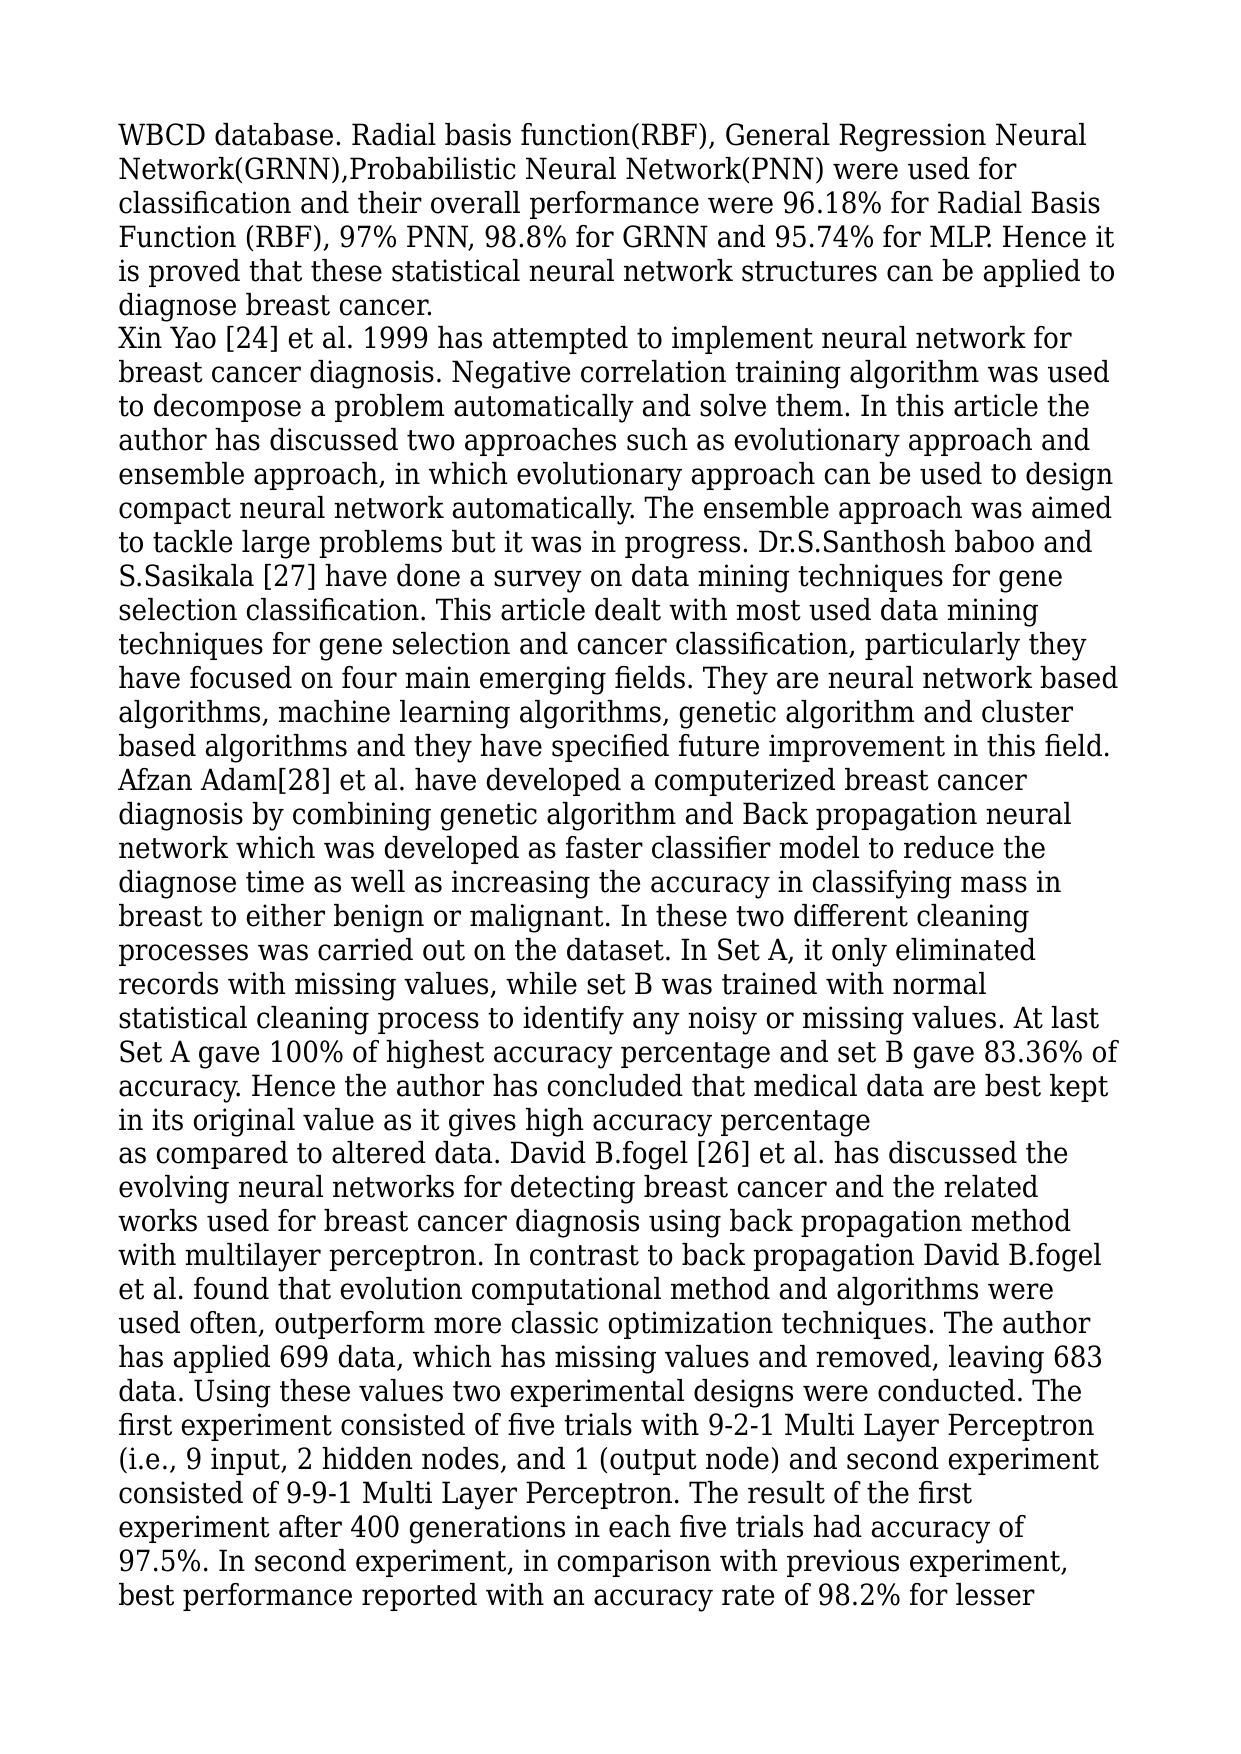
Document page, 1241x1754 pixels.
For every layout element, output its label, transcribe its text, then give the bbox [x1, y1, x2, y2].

text as compared to altered data. David B.fogel [26] et al. has discussed the evolving neural networks for detecting breast cancer and the related works used for breast cancer diagnosis using back propagation method with multilayer perceptron. In contrast to back propagation David B.fogel et al. found that evolution computational method and algorithms were used often, outperform more classic optimization techniques. The author has applied 699 data, which has missing values and removed, leaving 683 data. Using these values two experimental designs were conducted. The first experiment consisted of five trials with 9-2-1 Multi Layer Perceptron (i.e., 9 input, 2 hidden nodes, and 1 (output node) and second experiment consisted of 9-9-1 Multi Layer Perceptron. The result of the first experiment after 400 generations in each five trials had accuracy of 97.5%. In second experiment, in comparison with previous experiment, best performance reported with an accuracy rate of 98.2% for lesser [118, 1137, 1122, 1612]
text WBCD database. Radial basis function(RBF), General Regression Neural Network(GRNN),Probabilistic Neural Network(PNN) were used for classification and their overall performance were 96.18% for Radial Basis Function (RBF), 97% PNN, 98.8% for GRNN and 95.74% for MLP. Hence it is proved that these statistical neural network structures can be applied to diagnose breast cancer. [118, 118, 1122, 322]
text Xin Yao [24] et al. 1999 has attempted to implement neural network for breast cancer diagnosis. Negative correlation training algorithm was used to decompose a problem automatically and solve them. In this article the author has discussed two approaches such as evolutionary approach and ensemble approach, in which evolutionary approach can be used to design compact neural network automatically. The ensemble approach was aimed to tackle large problems but it was in progress. Dr.S.Santhosh baboo and S.Sasikala [27] have done a survey on data mining techniques for gene selection classification. This article dealt with most used data mining techniques for gene selection and cancer classification, particularly they have focused on four main emerging fields. They are neural network based algorithms, machine learning algorithms, genetic algorithm and cluster based algorithms and they have specified future improvement in this field. Afzan Adam[28] et al. have developed a computerized breast cancer diagnosis by combining genetic algorithm and Back propagation neural network which was developed as faster classifier model to reduce the diagnose time as well as increasing the accuracy in classifying mass in breast to either benign or malignant. In these two different cleaning processes was carried out on the dataset. In Set A, it only eliminated records with missing values, while set B was trained with normal statistical cleaning process to identify any noisy or missing values. At last Set A gave 100% of highest accuracy percentage and set B gave 83.36% of accuracy. Hence the author has concluded that medical data are best kept in its original value as it gives high accuracy percentage [118, 322, 1122, 1137]
